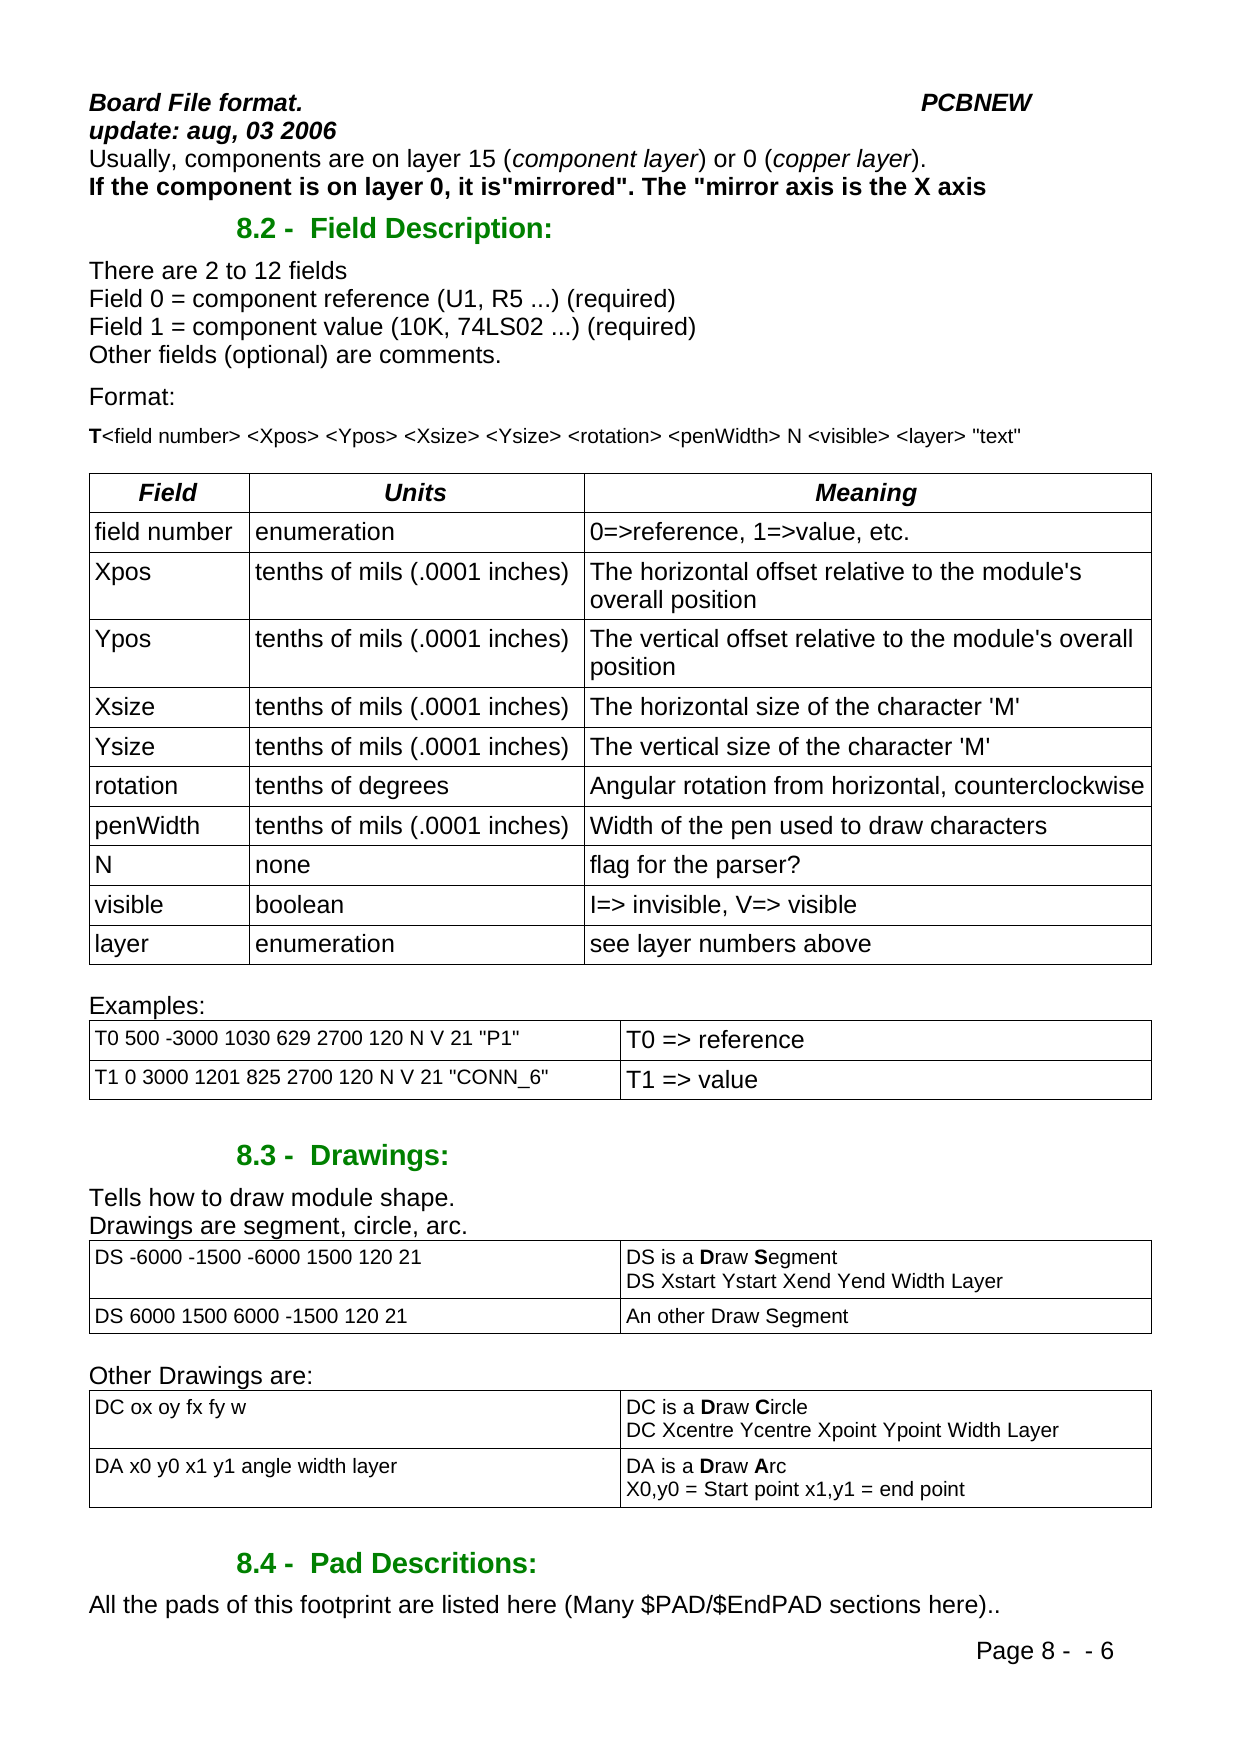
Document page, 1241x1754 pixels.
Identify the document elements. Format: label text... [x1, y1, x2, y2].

table_cell 0=>reference, 1=>value, etc. [585, 513, 1151, 552]
table_cell tenths of mils (.0001 inches) [250, 553, 584, 619]
table_cell I=> invisible, V=> visible [585, 886, 1151, 925]
text Format: [88, 383, 1152, 411]
table_cell Xsize [90, 688, 249, 727]
table_header Field [90, 474, 249, 512]
text Field 1 = component value (10K, 74LS02 ...) (required) [88, 313, 1152, 341]
table_cell field number [90, 513, 249, 552]
table_cell layer [90, 926, 249, 964]
table_cell tenths of mils (.0001 inches) [250, 688, 584, 727]
table_cell penWidth [90, 807, 249, 845]
table_cell An other Draw Segment [621, 1299, 1151, 1333]
table_cell T1 0 3000 1201 825 2700 120 N V 21 "CONN_6" [90, 1061, 620, 1099]
table_cell The horizontal offset relative to the module's overall position [585, 553, 1151, 619]
table_cell T1 => value [621, 1061, 1151, 1099]
table_cell DS 6000 1500 6000 -1500 120 21 [90, 1299, 620, 1333]
table_cell Ypos [90, 620, 249, 687]
table_cell Xpos [90, 553, 249, 619]
table_header Meaning [585, 474, 1151, 512]
text All the pads of this footprint are listed here (Many $PAD/$EndPAD sections here).. [88, 1591, 1152, 1619]
table_cell Angular rotation from horizontal, counterclockwise [585, 767, 1151, 806]
table_cell tenths of degrees [250, 767, 584, 806]
table_header DC ox oy fx fy w [90, 1391, 620, 1448]
table_cell flag for the parser? [585, 846, 1151, 885]
table_header T0 => reference [621, 1021, 1151, 1060]
text Other Drawings are: [88, 1362, 1152, 1389]
table_header DC is a Draw Circle DC Xcentre Ycentre Xpoint Ypoint Width Layer [621, 1391, 1151, 1448]
table_cell enumeration [250, 513, 584, 552]
table_cell DA x0 y0 x1 y1 angle width layer [90, 1449, 620, 1507]
table_cell The horizontal size of the character 'M' [585, 688, 1151, 727]
text T<field number> <Xpos> <Ypos> <Xsize> <Ysize> <rotation> <penWidth> N <visible> <layer> "text" [88, 425, 1152, 448]
text Field 0 = component reference (U1, R5 ...) (required) [88, 285, 1152, 313]
table_cell N [90, 846, 249, 885]
text Other fields (optional) are comments. [88, 341, 1152, 369]
subtitle Drawings: [162, 1139, 1152, 1172]
subtitle Pad Descritions: [162, 1547, 1152, 1579]
table_cell rotation [90, 767, 249, 806]
table_header DS is a Draw Segment DS Xstart Ystart Xend Yend Width Layer [621, 1241, 1151, 1298]
text Tells how to draw module shape. [88, 1184, 1152, 1212]
text If the component is on layer 0, it is"mirrored". The "mirror axis is the X axis [88, 173, 1152, 201]
text Drawings are segment, circle, arc. [88, 1212, 1152, 1240]
table_cell none [250, 846, 584, 885]
table_cell The vertical offset relative to the module's overall position [585, 620, 1151, 687]
text Usually, components are on layer 15 (component layer) or 0 (copper layer). [88, 144, 1152, 173]
table_header T0 500 -3000 1030 629 2700 120 N V 21 "P1" [90, 1021, 620, 1060]
table_cell Ysize [90, 728, 249, 766]
table_header DS -6000 -1500 -6000 1500 120 21 [90, 1241, 620, 1298]
table_header Units [250, 474, 584, 512]
table_cell boolean [250, 886, 584, 925]
table_cell tenths of mils (.0001 inches) [250, 620, 584, 687]
table_cell The vertical size of the character 'M' [585, 728, 1151, 766]
table_cell tenths of mils (.0001 inches) [250, 807, 584, 845]
table_cell tenths of mils (.0001 inches) [250, 728, 584, 766]
table_cell enumeration [250, 926, 584, 964]
table_cell Width of the pen used to draw characters [585, 807, 1151, 845]
table_cell visible [90, 886, 249, 925]
subtitle Field Description: [162, 212, 1152, 245]
text There are 2 to 12 fields [88, 257, 1152, 285]
table_cell see layer numbers above [585, 926, 1151, 964]
text Examples: [88, 992, 1152, 1020]
table_cell DA is a Draw Arc X0,y0 = Start point x1,y1 = end point [621, 1449, 1151, 1507]
